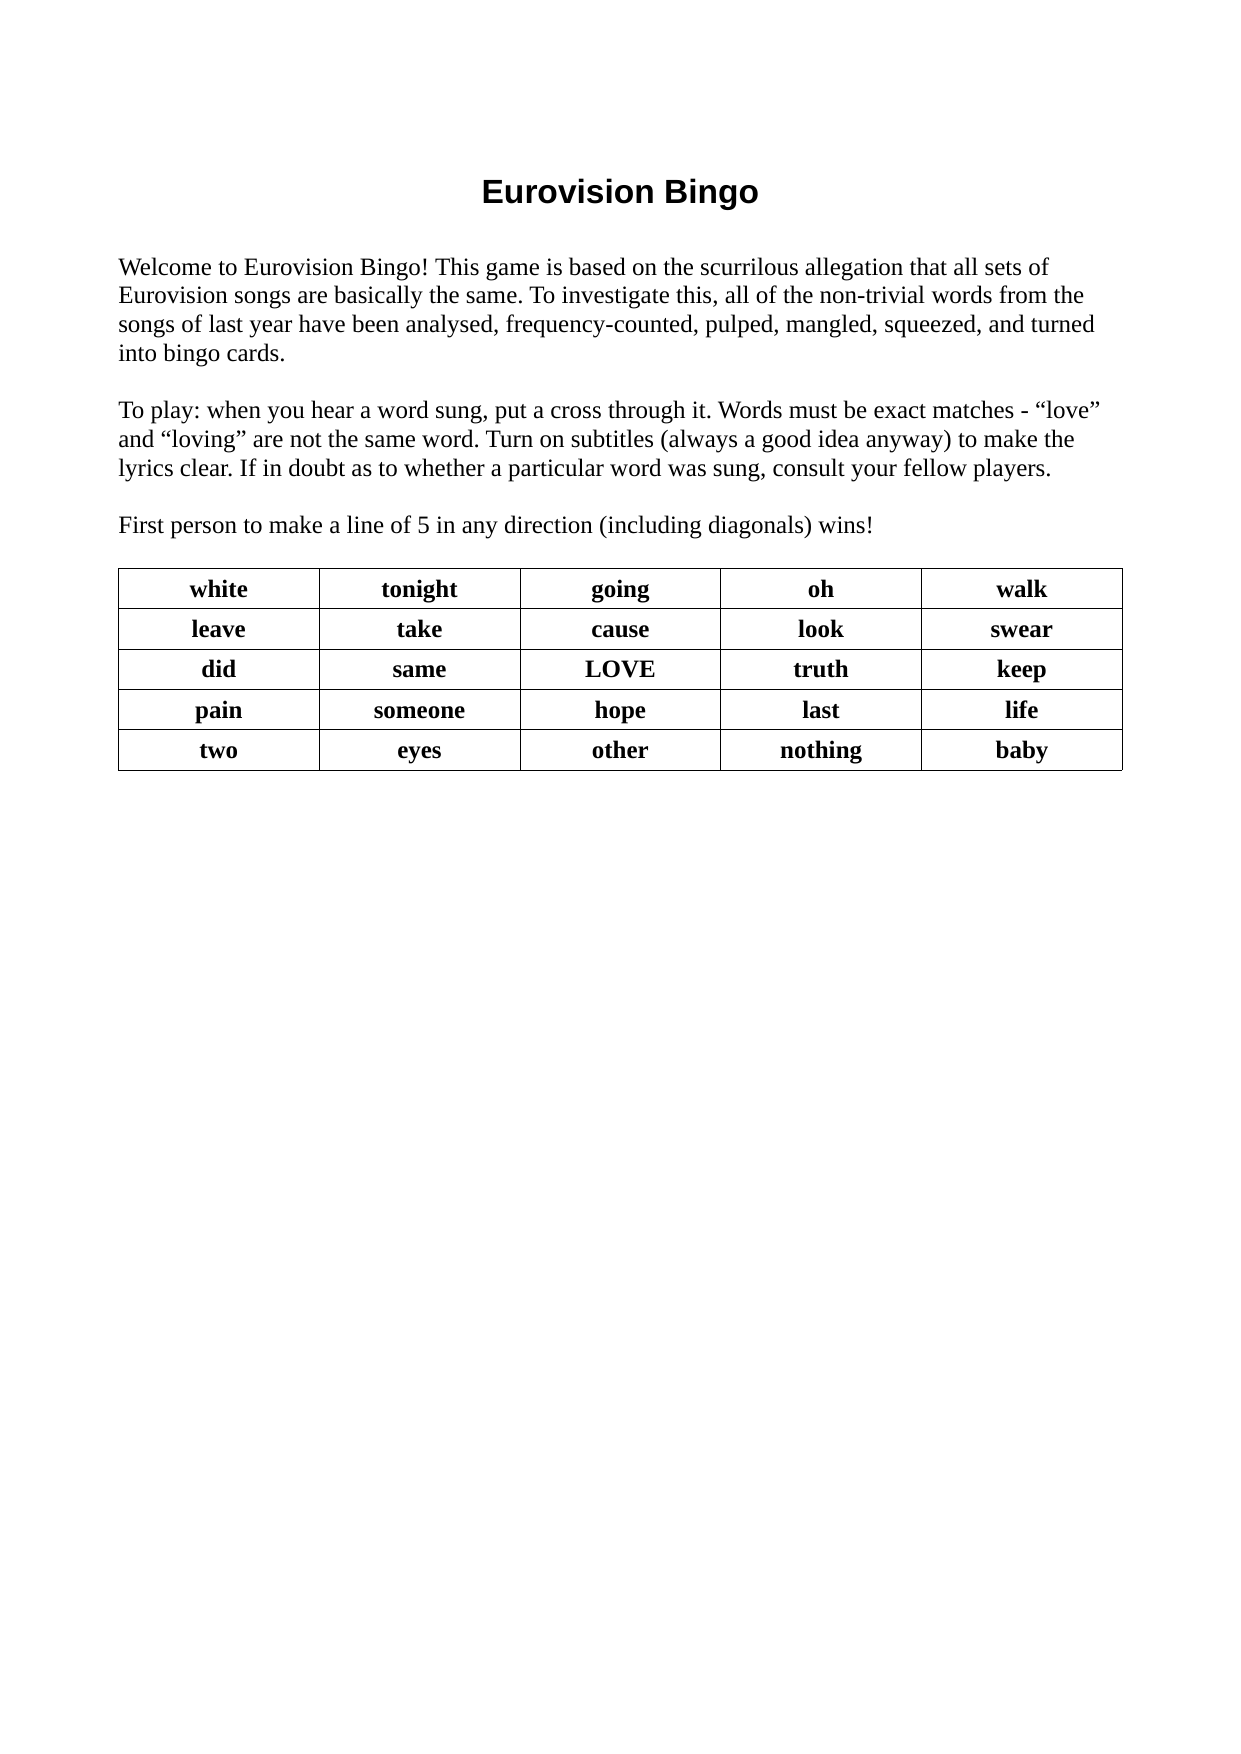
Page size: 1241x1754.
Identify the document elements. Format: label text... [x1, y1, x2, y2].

table_cell hope [521, 690, 720, 729]
table_cell baby [922, 730, 1122, 769]
table_cell eyes [320, 730, 520, 769]
table_header oh [721, 569, 921, 608]
table_header white [119, 569, 319, 608]
text Welcome to Eurovision Bingo! This game is based on the scurrilous allegation that all sets of Eurovision songs are basically the same. To investigate this, all of the non-trivial words from the songs of last year have been analysed, frequency-counted, pulped, mangled, squeezed, and turned into bingo cards. [118, 252, 1122, 367]
table_cell cause [521, 609, 720, 649]
table_cell LOVE [521, 650, 720, 689]
table_cell look [721, 609, 921, 649]
table_cell truth [721, 650, 921, 689]
table_header tonight [320, 569, 520, 608]
table_cell swear [922, 609, 1122, 649]
table_header walk [922, 569, 1122, 608]
table_cell other [521, 730, 720, 769]
table_cell someone [320, 690, 520, 729]
table_cell last [721, 690, 921, 729]
table_header going [521, 569, 720, 608]
text First person to make a line of 5 in any direction (including diagonals) wins! [118, 511, 1122, 539]
text To play: when you hear a word sung, put a cross through it. Words must be exact matches - “love” and “loving” are not the same word. Turn on subtitles (always a good idea anyway) to make the lyrics clear. If in doubt as to whether a particular word was sung, consult your fellow players. [118, 396, 1122, 482]
table_cell life [922, 690, 1122, 729]
subtitle Eurovision Bingo [118, 172, 1122, 211]
table_cell take [320, 609, 520, 649]
table_cell nothing [721, 730, 921, 769]
table_cell did [119, 650, 319, 689]
table_cell keep [922, 650, 1122, 689]
table_cell same [320, 650, 520, 689]
table_cell leave [119, 609, 319, 649]
table_cell two [119, 730, 319, 769]
table_cell pain [119, 690, 319, 729]
